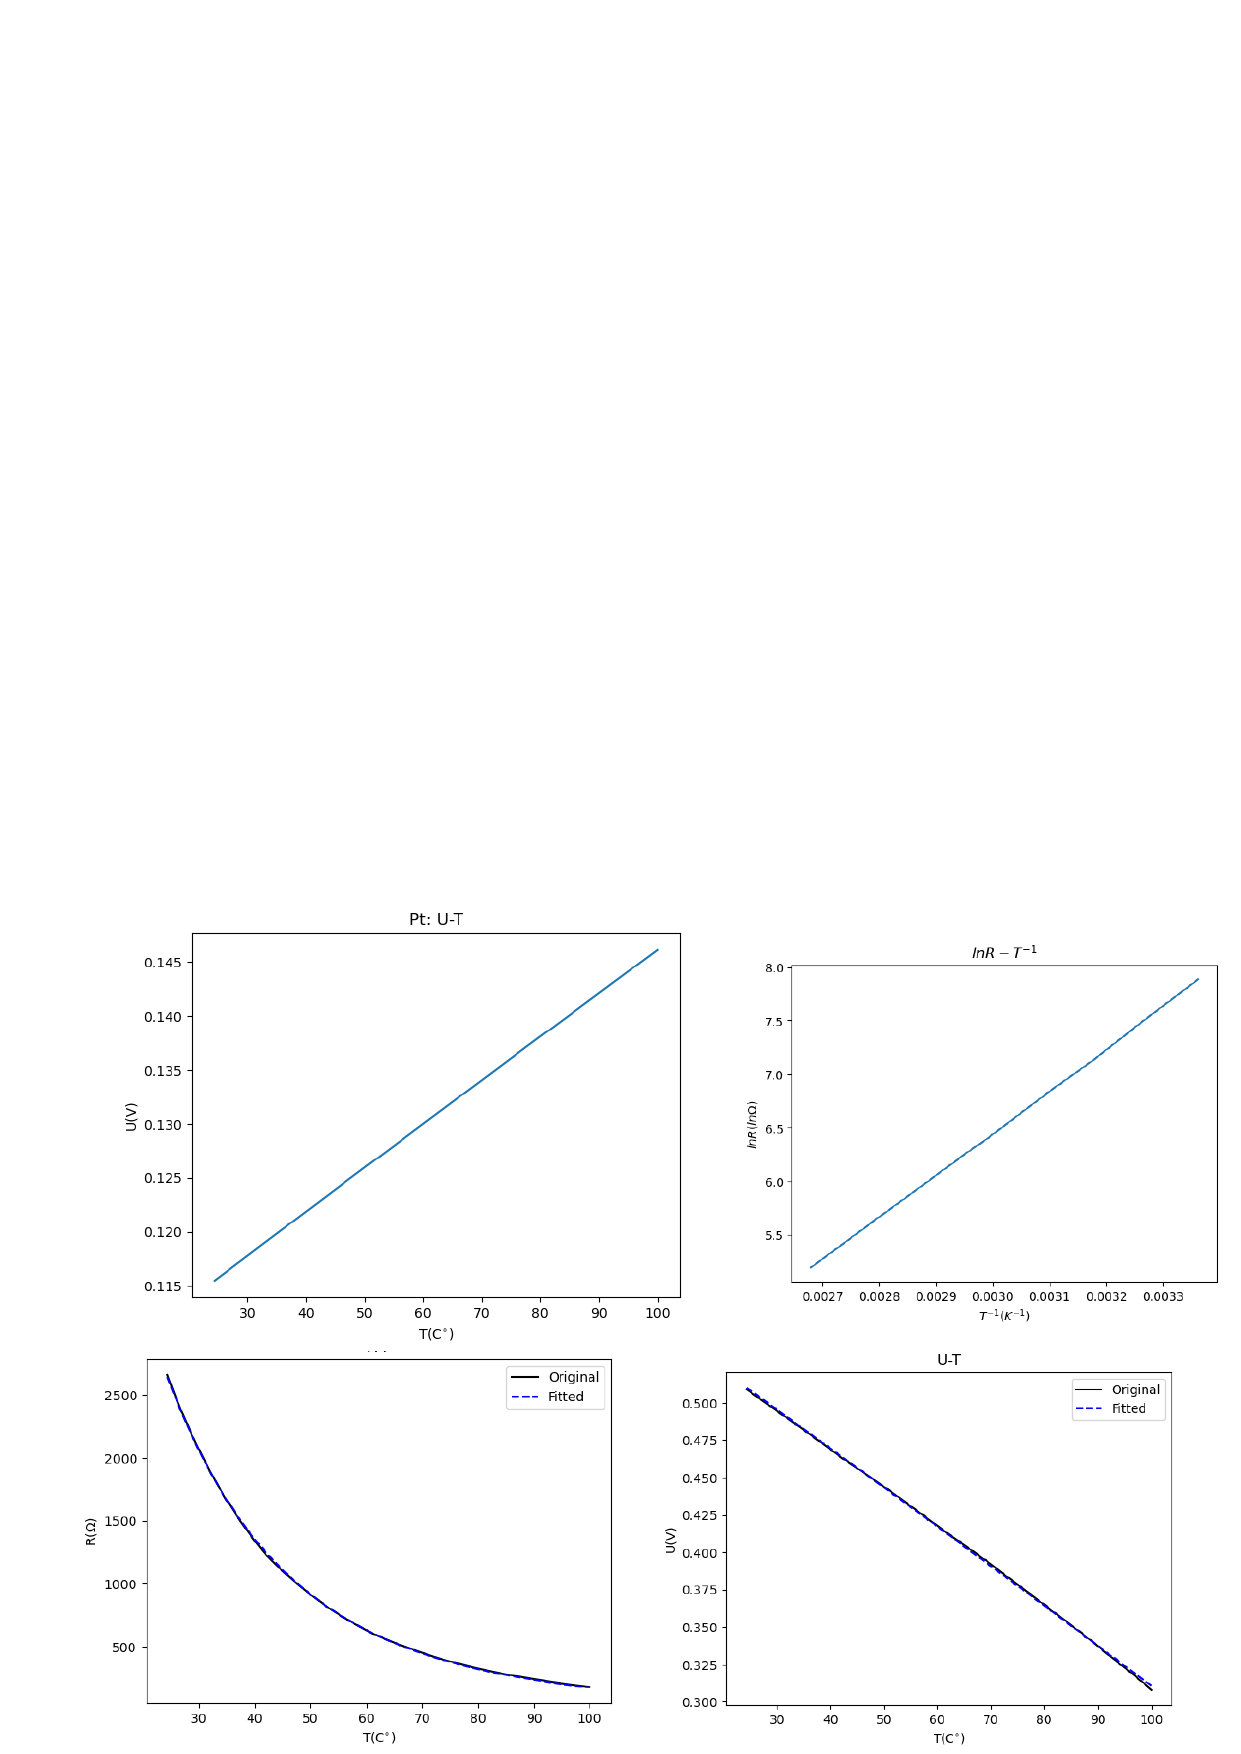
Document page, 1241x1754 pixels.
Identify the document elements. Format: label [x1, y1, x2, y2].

picture [74, 903, 1180, 1754]
picture [737, 935, 1225, 1332]
